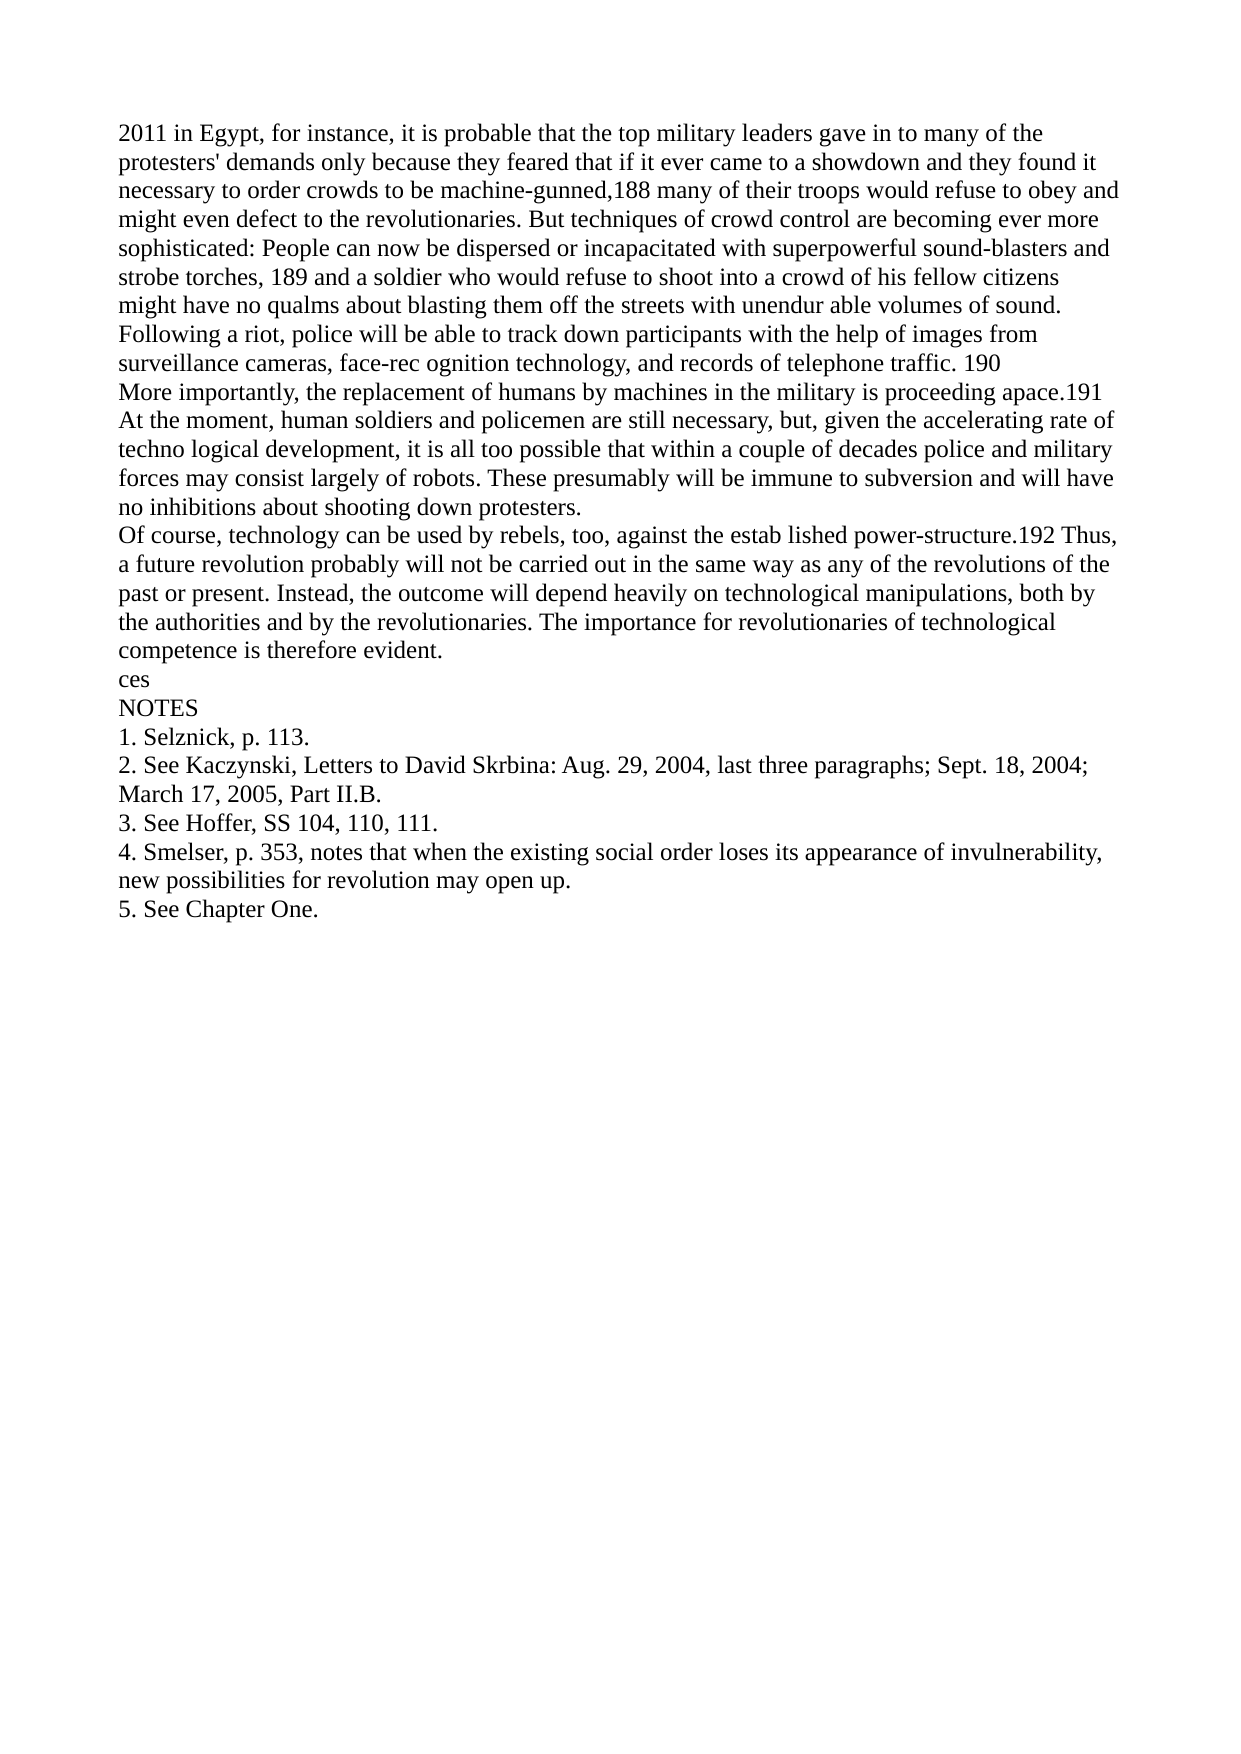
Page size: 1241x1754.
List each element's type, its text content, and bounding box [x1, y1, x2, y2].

text More importantly, the replacement of humans by machines in the military is proceeding apace.191 At the moment, human soldiers and policemen are still necessary, but, given the accelerating rate of techno logical development, it is all too possible that within a couple of decades police and military forces may consist largely of robots. These presumably will be immune to subversion and will have no inhibitions about shooting down protesters. [118, 377, 1122, 521]
text 5. See Chapter One. [118, 894, 1122, 923]
text 3. See Hoffer, SS 104, 110, 111. [118, 808, 1122, 837]
text Of course, technology can be used by rebels, too, against the estab lished power-structure.192 Thus, a future revolution probably will not be carried out in the same way as any of the revolutions of the past or present. Instead, the outcome will depend heavily on technological manipulations, both by the authorities and by the revolutionaries. The importance for revolutionaries of technological competence is therefore evident. [118, 521, 1122, 664]
text NOTES [118, 693, 1122, 722]
text 2. See Kaczynski, Letters to David Skrbina: Aug. 29, 2004, last three paragraphs; Sept. 18, 2004; March 17, 2005, Part II.B. [118, 751, 1122, 808]
text 1. Selznick, p. 113. [118, 722, 1122, 751]
text ces [118, 664, 1122, 693]
text 4. Smelser, p. 353, notes that when the existing social order loses its appearance of invulnerability, new possibilities for revolution may open up. [118, 837, 1122, 894]
text 2011 in Egypt, for instance, it is probable that the top military leaders gave in to many of the protesters' demands only because they feared that if it ever came to a showdown and they found it necessary to order crowds to be machine-gunned,188 many of their troops would refuse to obey and might even defect to the revolutionaries. But techniques of crowd control are becoming ever more sophisticated: People can now be dispersed or incapacitated with superpowerful sound-blasters and strobe torches, 189 and a soldier who would refuse to shoot into a crowd of his fellow citizens might have no qualms about blasting them off the streets with unendur able volumes of sound. Following a riot, police will be able to track down participants with the help of images from surveillance cameras, face-rec ognition technology, and records of telephone traffic. 190 [118, 118, 1122, 377]
